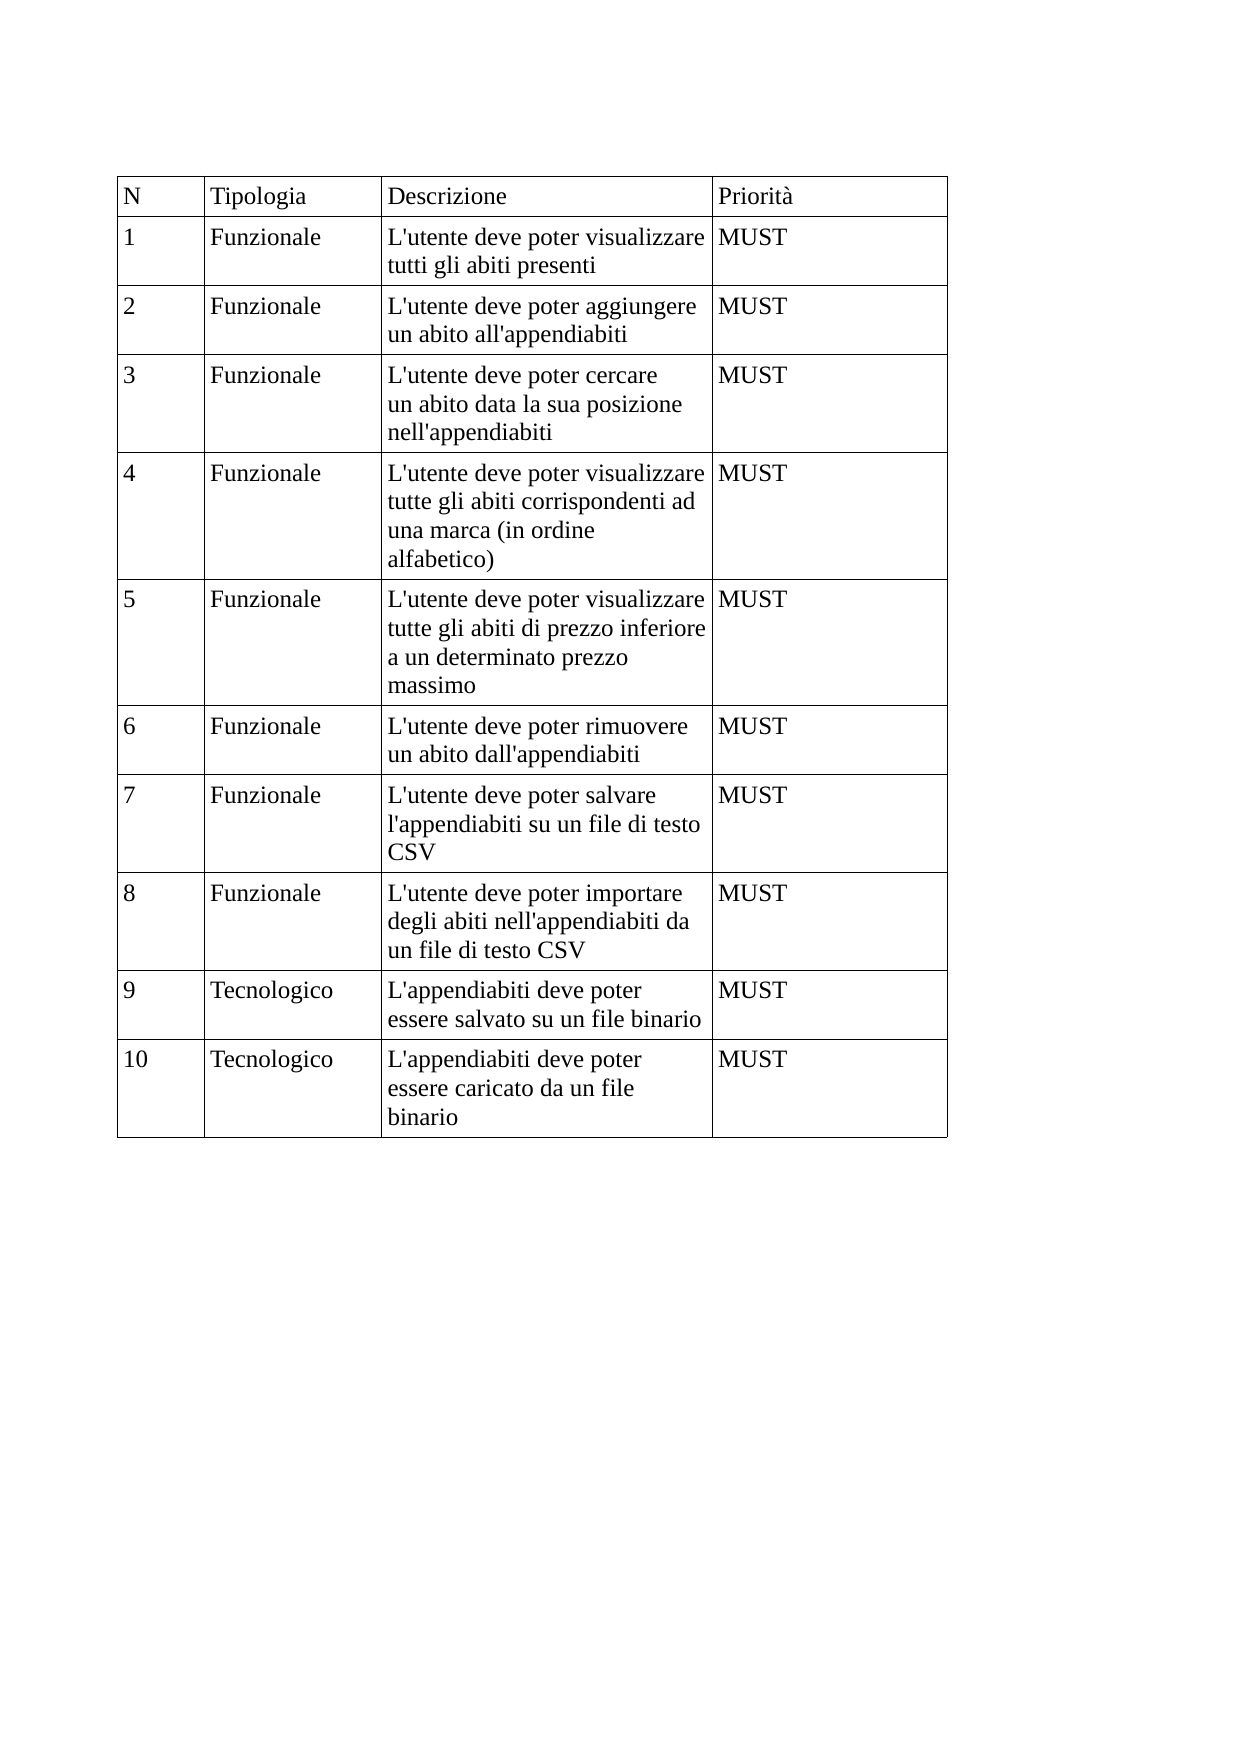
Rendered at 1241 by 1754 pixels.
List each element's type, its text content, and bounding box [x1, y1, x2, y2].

table_cell 4 [118, 453, 204, 578]
table_cell Funzionale [205, 217, 381, 285]
table_cell Funzionale [205, 580, 381, 705]
table_cell MUST [713, 453, 947, 578]
table_cell Funzionale [205, 706, 381, 774]
table_cell 1 [118, 217, 204, 285]
table_cell L'utente deve poter salvare l'appendiabiti su un file di testo CSV [382, 775, 712, 872]
table_cell MUST [713, 873, 947, 970]
table_cell 8 [118, 873, 204, 970]
table_cell 10 [118, 1040, 204, 1137]
table_cell L'utente deve poter visualizzare tutti gli abiti presenti [382, 217, 712, 285]
table_cell 6 [118, 706, 204, 774]
table_cell Funzionale [205, 873, 381, 970]
table_cell 2 [118, 286, 204, 354]
table_cell 7 [118, 775, 204, 872]
table_header Priorità [713, 177, 947, 216]
table_cell MUST [713, 1040, 947, 1137]
table_cell L'utente deve poter visualizzare tutte gli abiti corrispondenti ad una marca (in ordine alfabetico) [382, 453, 712, 578]
table_cell Tecnologico [205, 971, 381, 1039]
table_cell MUST [713, 706, 947, 774]
table_cell MUST [713, 775, 947, 872]
table_cell Funzionale [205, 355, 381, 452]
table_cell MUST [713, 580, 947, 705]
table_cell L'appendiabiti deve poter essere salvato su un file binario [382, 971, 712, 1039]
table_header N [118, 177, 204, 216]
table_cell MUST [713, 971, 947, 1039]
table_cell Funzionale [205, 286, 381, 354]
table_cell L'utente deve poter importare degli abiti nell'appendiabiti da un file di testo CSV [382, 873, 712, 970]
table_cell MUST [713, 217, 947, 285]
table_cell L'utente deve poter visualizzare tutte gli abiti di prezzo inferiore a un determinato prezzo massimo [382, 580, 712, 705]
table_cell L'utente deve poter aggiungere un abito all'appendiabiti [382, 286, 712, 354]
table_cell L'utente deve poter cercare un abito data la sua posizione nell'appendiabiti [382, 355, 712, 452]
table_cell L'utente deve poter rimuovere un abito dall'appendiabiti [382, 706, 712, 774]
table_header Descrizione [382, 177, 712, 216]
table_cell MUST [713, 355, 947, 452]
table_cell L'appendiabiti deve poter essere caricato da un file binario [382, 1040, 712, 1137]
table_cell MUST [713, 286, 947, 354]
table_cell Funzionale [205, 775, 381, 872]
table_cell Funzionale [205, 453, 381, 578]
table_header Tipologia [205, 177, 381, 216]
table_cell 5 [118, 580, 204, 705]
table_cell 9 [118, 971, 204, 1039]
table_cell Tecnologico [205, 1040, 381, 1137]
table_cell 3 [118, 355, 204, 452]
